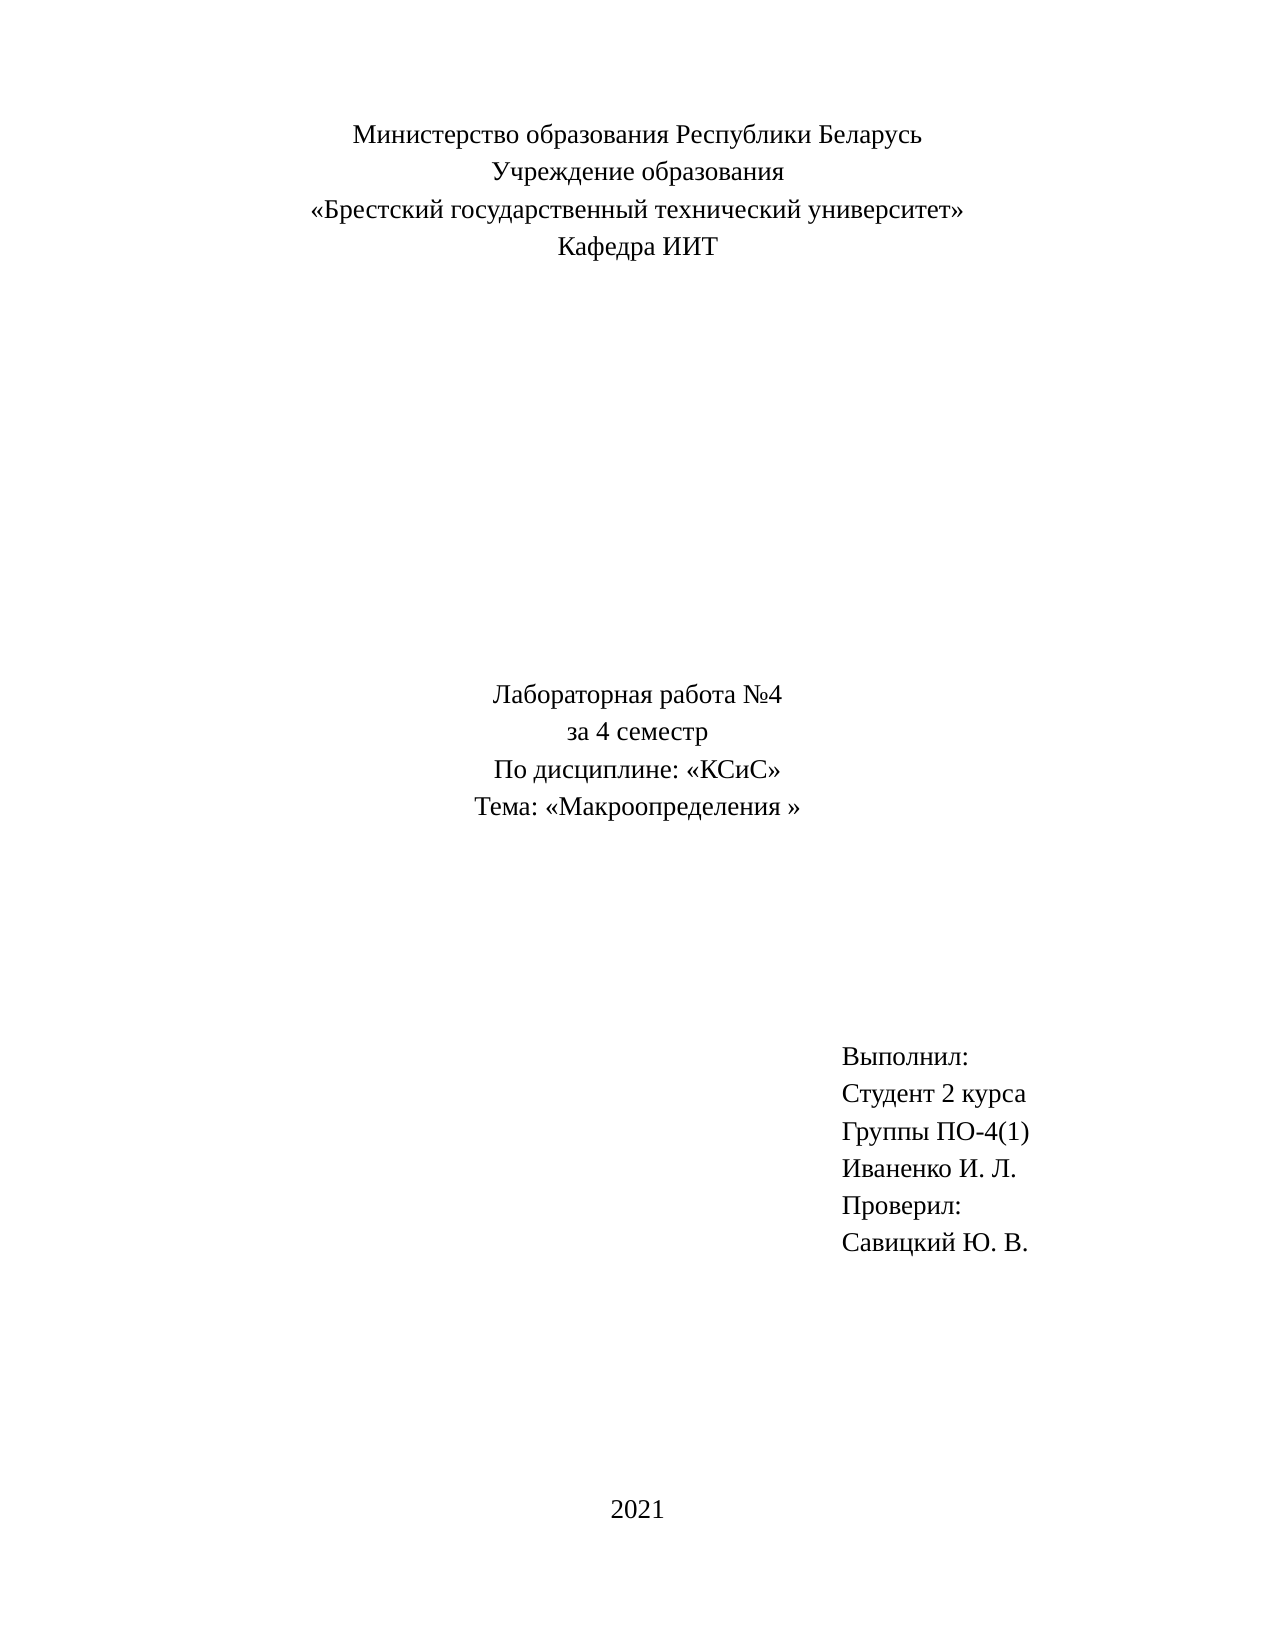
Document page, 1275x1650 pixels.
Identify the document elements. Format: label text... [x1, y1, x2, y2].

text Проверил: [842, 1189, 1157, 1220]
text По дисциплине: «КСиС» [118, 753, 1157, 784]
text «Брестский государственный технический университет» [118, 193, 1157, 224]
text Тема: «Макроопределения » [118, 790, 1157, 821]
text Выполнил: [842, 1040, 1157, 1071]
text Иваненко И. Л. [842, 1152, 1157, 1183]
text Группы ПО-4(1) [842, 1114, 1157, 1146]
text Лабораторная работа №4 [118, 678, 1157, 709]
text Савицкий Ю. В. [842, 1226, 1157, 1258]
text 2021 [118, 1493, 1157, 1525]
text Студент 2 курса [842, 1077, 1157, 1108]
text Кафедра ИИТ [118, 230, 1157, 261]
text Учреждение образования [118, 155, 1157, 187]
text Министерство образования Республики Беларусь [118, 118, 1157, 149]
text за 4 семестр [118, 715, 1157, 747]
